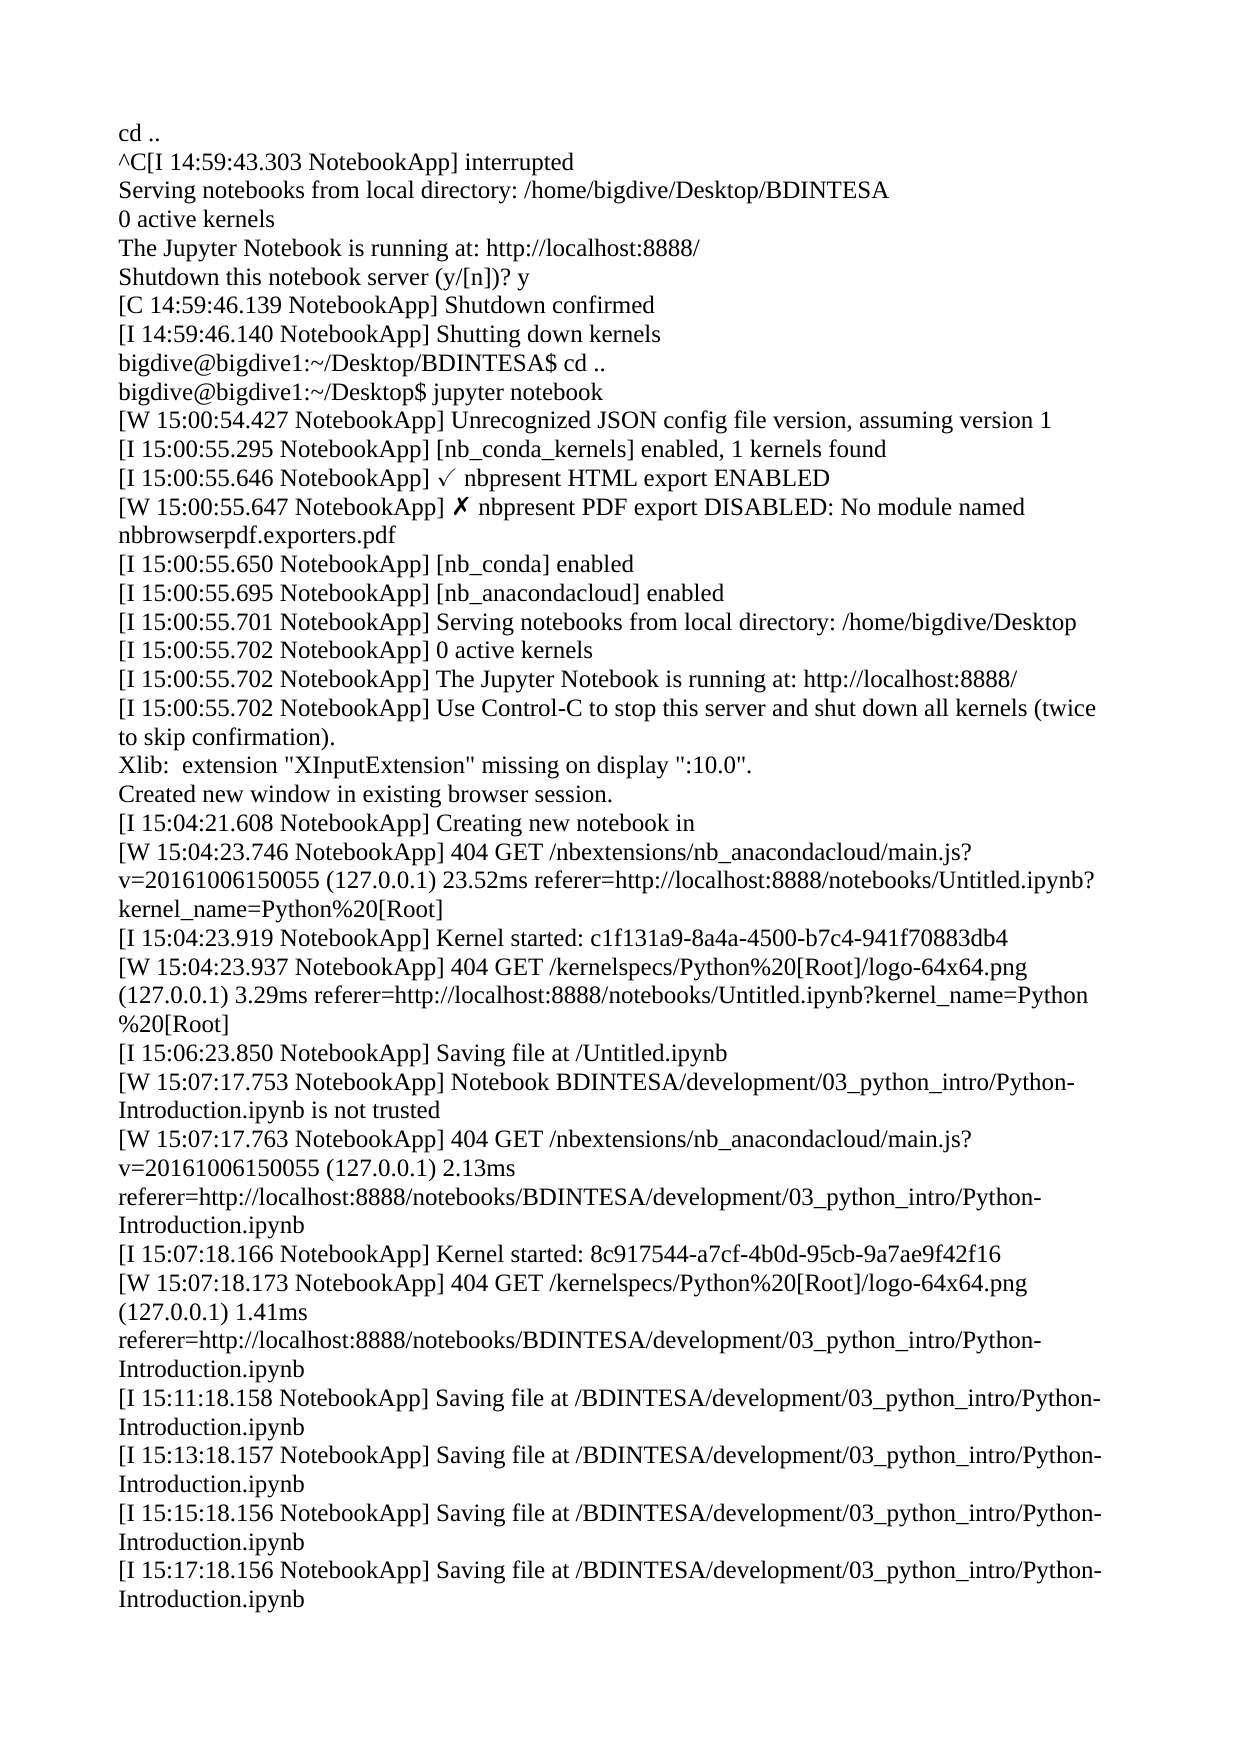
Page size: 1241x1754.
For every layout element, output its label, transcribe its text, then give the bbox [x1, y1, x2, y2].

text [C 14:59:46.139 NotebookApp] Shutdown confirmed [118, 291, 1122, 319]
text cd .. [118, 118, 1122, 147]
text [I 15:00:55.650 NotebookApp] [nb_conda] enabled [118, 549, 1122, 578]
text [W 15:00:54.427 NotebookApp] Unrecognized JSON config file version, assuming version 1 [118, 406, 1122, 434]
text [I 15:00:55.295 NotebookApp] [nb_conda_kernels] enabled, 1 kernels found [118, 434, 1122, 463]
text [I 15:00:55.695 NotebookApp] [nb_anacondacloud] enabled [118, 578, 1122, 607]
text [I 15:06:23.850 NotebookApp] Saving file at /Untitled.ipynb [118, 1038, 1122, 1067]
text [I 15:00:55.702 NotebookApp] The Jupyter Notebook is running at: http://localhost:8888/ [118, 664, 1122, 693]
text bigdive@bigdive1:~/Desktop/BDINTESA$ cd .. [118, 348, 1122, 377]
text [W 15:07:18.173 NotebookApp] 404 GET /kernelspecs/Python%20[Root]/logo-64x64.png (127.0.0.1) 1.41ms referer=http://localhost:8888/notebooks/BDINTESA/development/03_python_intro/Python-Introduction.ipynb [118, 1268, 1122, 1383]
text Xlib: extension "XInputExtension" missing on display ":10.0". [118, 751, 1122, 779]
text [I 15:00:55.702 NotebookApp] 0 active kernels [118, 636, 1122, 664]
text [I 15:15:18.156 NotebookApp] Saving file at /BDINTESA/development/03_python_intro/Python-Introduction.ipynb [118, 1498, 1122, 1556]
text [I 15:00:55.701 NotebookApp] Serving notebooks from local directory: /home/bigdive/Desktop [118, 607, 1122, 636]
text 0 active kernels [118, 204, 1122, 233]
text [I 15:00:55.646 NotebookApp] ✓ nbpresent HTML export ENABLED [118, 463, 1122, 492]
text [W 15:07:17.753 NotebookApp] Notebook BDINTESA/development/03_python_intro/Python-Introduction.ipynb is not trusted [118, 1067, 1122, 1124]
text The Jupyter Notebook is running at: http://localhost:8888/ [118, 233, 1122, 262]
text [I 15:04:23.919 NotebookApp] Kernel started: c1f131a9-8a4a-4500-b7c4-941f70883db4 [118, 923, 1122, 952]
text [I 15:17:18.156 NotebookApp] Saving file at /BDINTESA/development/03_python_intro/Python-Introduction.ipynb [118, 1556, 1122, 1613]
text [W 15:07:17.763 NotebookApp] 404 GET /nbextensions/nb_anacondacloud/main.js?v=20161006150055 (127.0.0.1) 2.13ms referer=http://localhost:8888/notebooks/BDINTESA/development/03_python_intro/Python-Introduction.ipynb [118, 1124, 1122, 1239]
text [I 15:13:18.157 NotebookApp] Saving file at /BDINTESA/development/03_python_intro/Python-Introduction.ipynb [118, 1441, 1122, 1498]
text bigdive@bigdive1:~/Desktop$ jupyter notebook [118, 377, 1122, 406]
text [I 15:07:18.166 NotebookApp] Kernel started: 8c917544-a7cf-4b0d-95cb-9a7ae9f42f16 [118, 1239, 1122, 1268]
text [I 15:11:18.158 NotebookApp] Saving file at /BDINTESA/development/03_python_intro/Python-Introduction.ipynb [118, 1383, 1122, 1441]
text Serving notebooks from local directory: /home/bigdive/Desktop/BDINTESA [118, 176, 1122, 204]
text Created new window in existing browser session. [118, 779, 1122, 808]
text [I 15:00:55.702 NotebookApp] Use Control-C to stop this server and shut down all kernels (twice to skip confirmation). [118, 693, 1122, 751]
text [I 14:59:46.140 NotebookApp] Shutting down kernels [118, 319, 1122, 348]
text [W 15:04:23.746 NotebookApp] 404 GET /nbextensions/nb_anacondacloud/main.js?v=20161006150055 (127.0.0.1) 23.52ms referer=http://localhost:8888/notebooks/Untitled.ipynb?kernel_name=Python%20[Root] [118, 837, 1122, 923]
text [I 15:04:21.608 NotebookApp] Creating new notebook in [118, 808, 1122, 837]
text [W 15:04:23.937 NotebookApp] 404 GET /kernelspecs/Python%20[Root]/logo-64x64.png (127.0.0.1) 3.29ms referer=http://localhost:8888/notebooks/Untitled.ipynb?kernel_name=Python%20[Root] [118, 952, 1122, 1038]
text ^C[I 14:59:43.303 NotebookApp] interrupted [118, 147, 1122, 176]
text Shutdown this notebook server (y/[n])? y [118, 262, 1122, 291]
text [W 15:00:55.647 NotebookApp] ✗ nbpresent PDF export DISABLED: No module named nbbrowserpdf.exporters.pdf [118, 492, 1122, 549]
